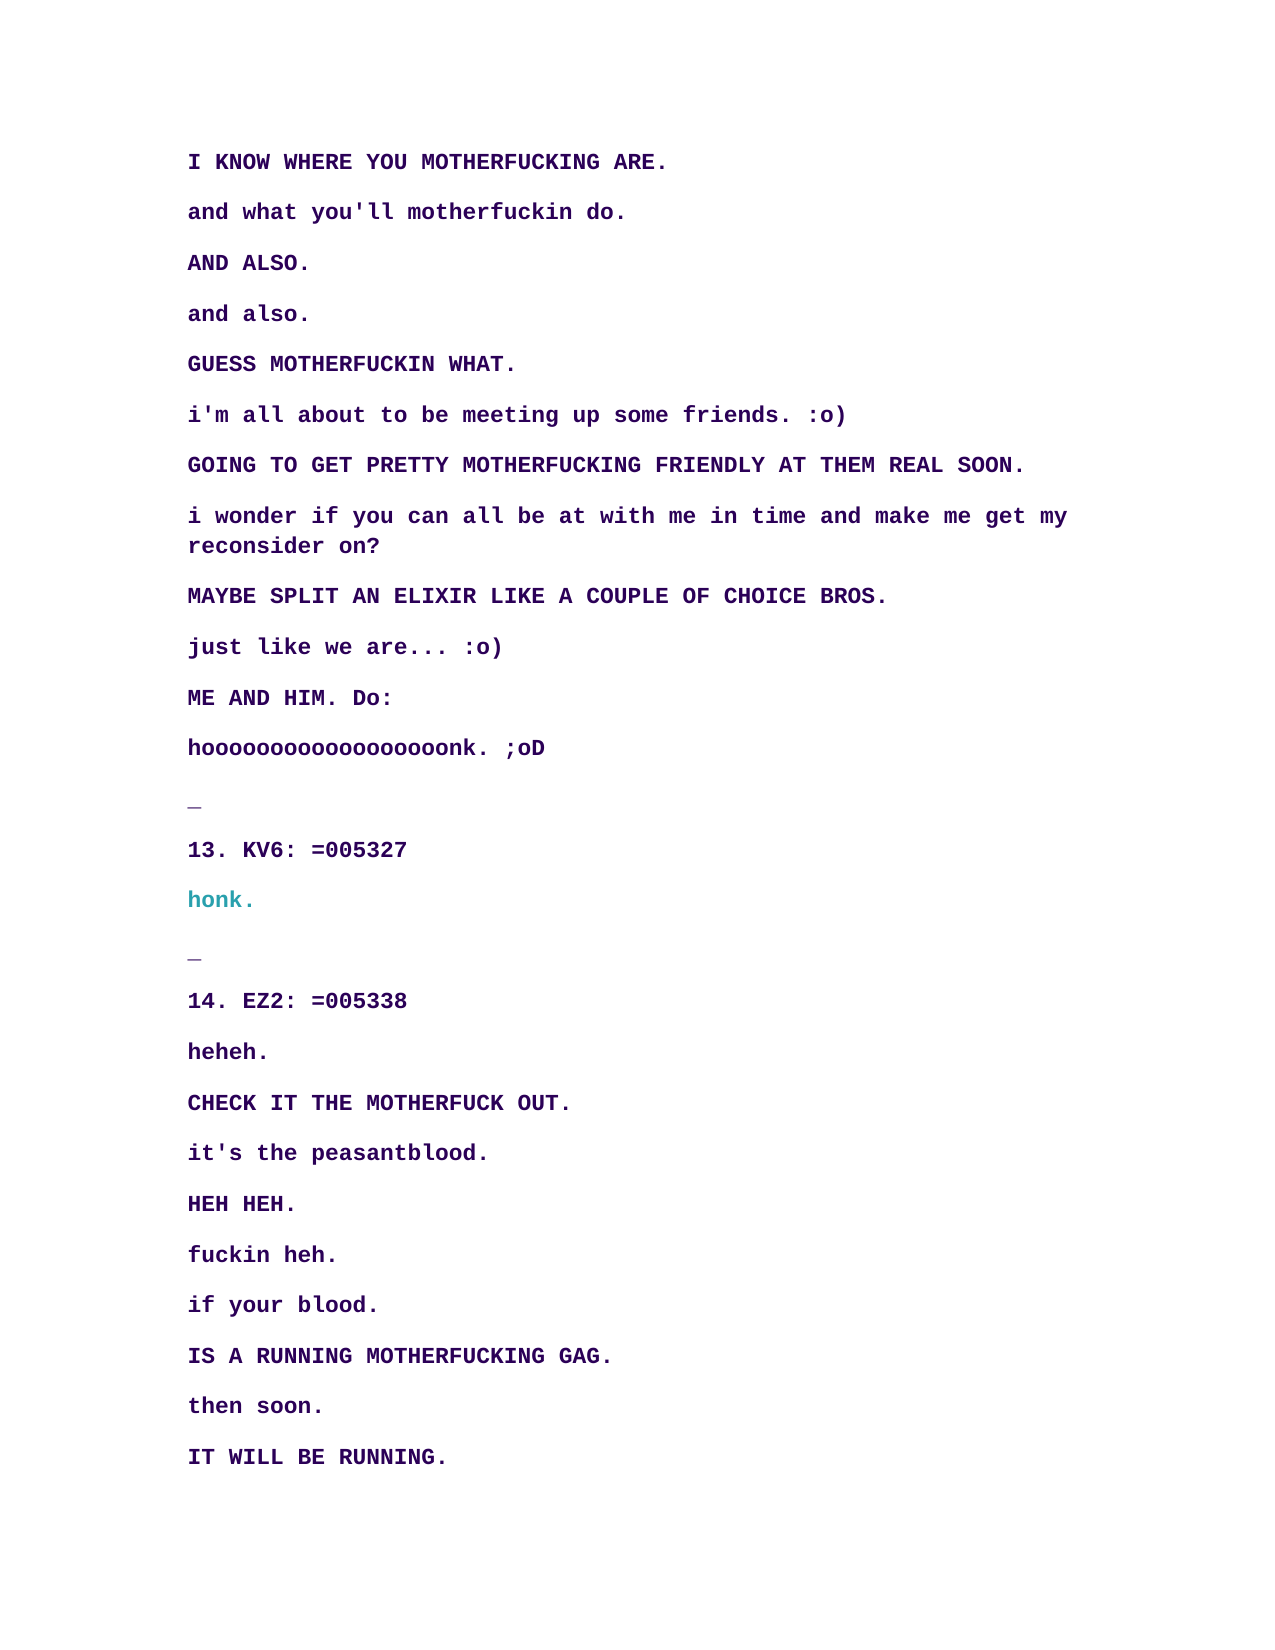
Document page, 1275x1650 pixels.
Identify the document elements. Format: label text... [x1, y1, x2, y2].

text heheh. [187, 1040, 1087, 1066]
text if your blood. [187, 1293, 1087, 1319]
text hoooooooooooooooooonk. ;oD [187, 737, 1087, 763]
text GUESS MOTHERFUCKIN WHAT. [187, 352, 1087, 378]
text IS A RUNNING MOTHERFUCKING GAG. [187, 1344, 1087, 1370]
text AND ALSO. [187, 251, 1087, 277]
text then soon. [187, 1395, 1087, 1421]
text MAYBE SPLIT AN ELIXIR LIKE A COUPLE OF CHOICE BROS. [187, 585, 1087, 611]
text GOING TO GET PRETTY MOTHERFUCKING FRIENDLY AT THEM REAL SOON. [187, 454, 1087, 480]
text _ [187, 787, 1087, 813]
text HEH HEH. [187, 1192, 1087, 1218]
text fuckin heh. [187, 1243, 1087, 1269]
text I KNOW WHERE YOU MOTHERFUCKING ARE. [187, 150, 1087, 176]
text just like we are... :o) [187, 635, 1087, 661]
text and also. [187, 302, 1087, 328]
text and what you'll motherfuckin do. [187, 201, 1087, 227]
text honk. [187, 888, 1087, 914]
text ME AND HIM. Do: [187, 686, 1087, 712]
text 13. KV6: =005327 [187, 838, 1087, 864]
text i'm all about to be meeting up some friends. :o) [187, 403, 1087, 429]
text IT WILL BE RUNNING. [187, 1445, 1087, 1471]
text 14. EZ2: =005338 [187, 990, 1087, 1016]
text it's the peasantblood. [187, 1142, 1087, 1168]
text _ [187, 939, 1087, 965]
text CHECK IT THE MOTHERFUCK OUT. [187, 1091, 1087, 1117]
text i wonder if you can all be at with me in time and make me get my reconsider on? [187, 504, 1087, 560]
